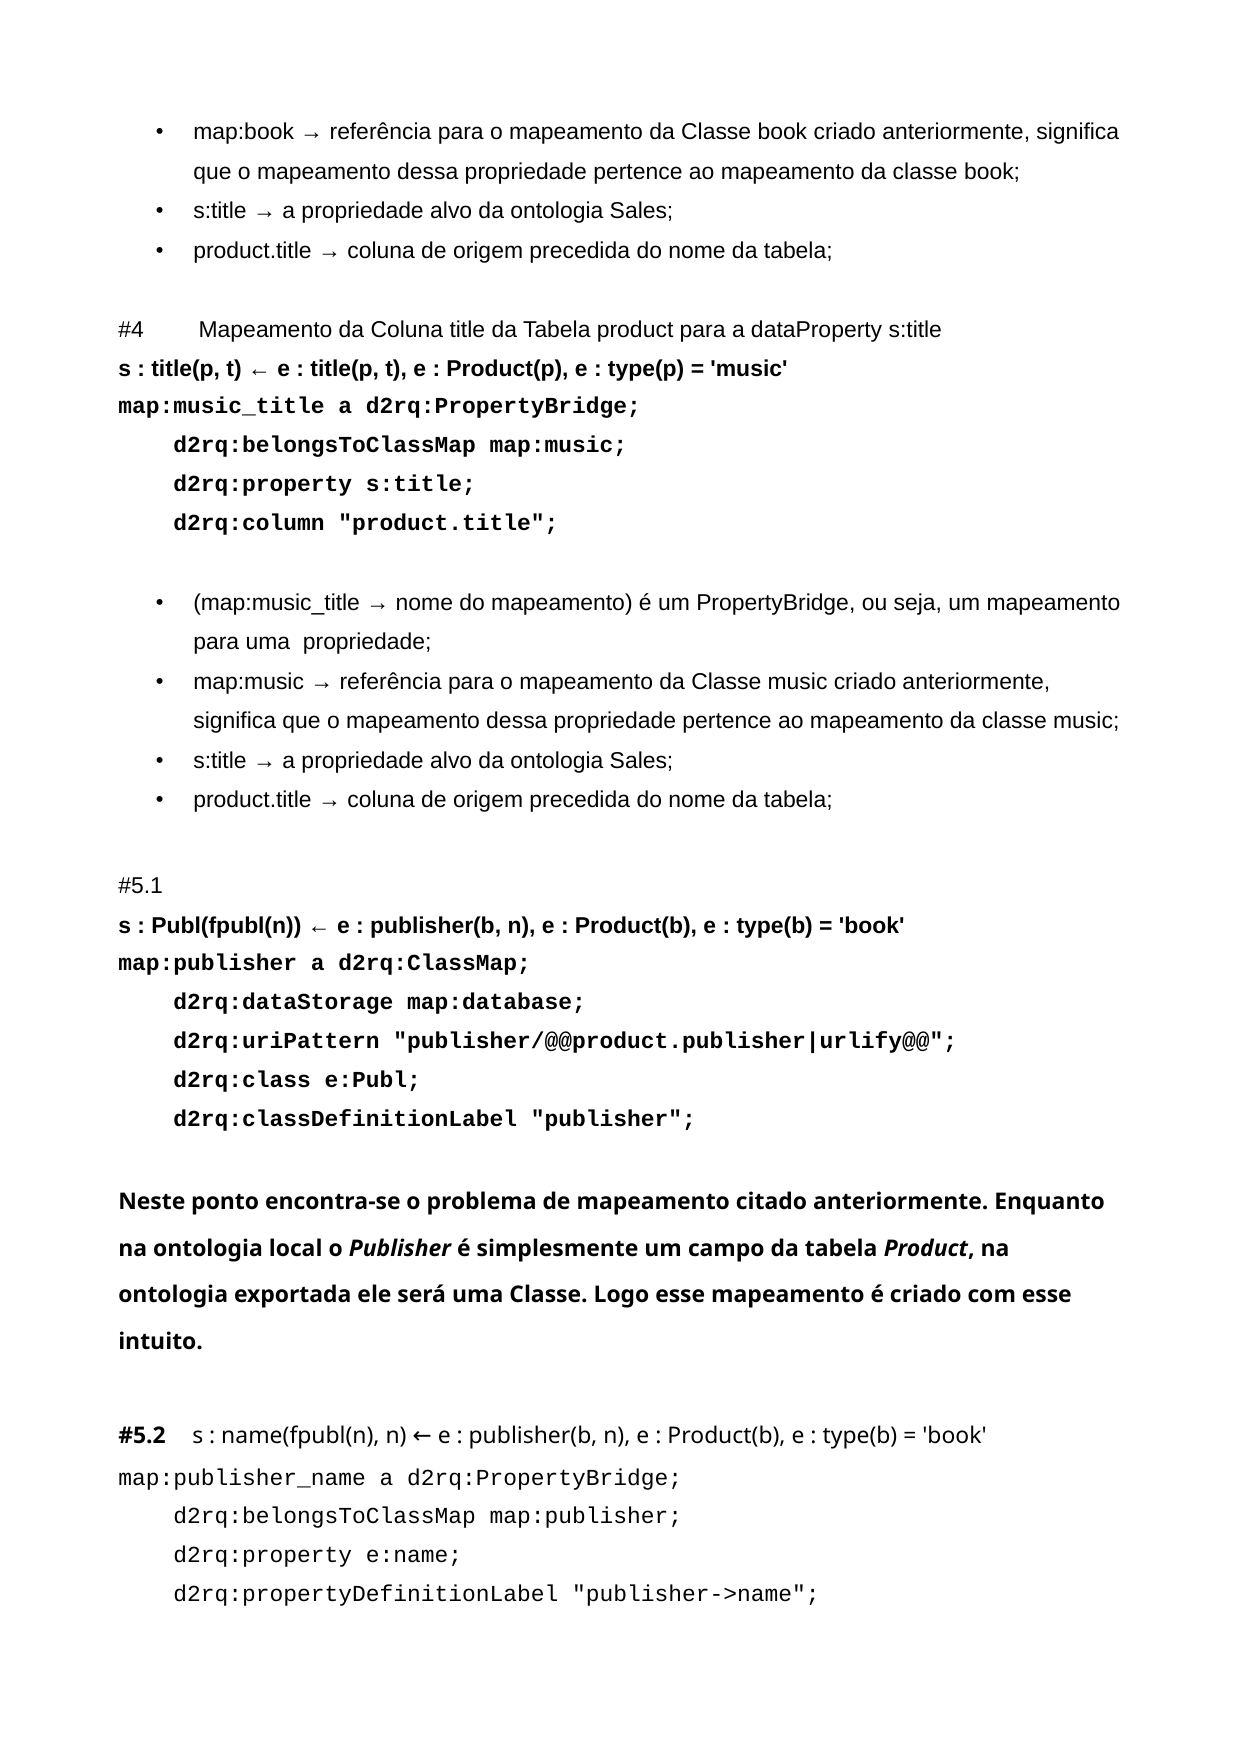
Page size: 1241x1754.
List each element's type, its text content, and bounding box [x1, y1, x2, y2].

text d2rq:belongsToClassMap map:music; [118, 433, 1122, 459]
text map:publisher_name a d2rq:PropertyBridge; [118, 1466, 1122, 1492]
text d2rq:classDefinitionLabel "publisher"; [118, 1107, 1122, 1133]
text map:music_title a d2rq:PropertyBridge; [118, 394, 1122, 420]
text s : Publ(fpubl(n)) ← e : publisher(b, n), e : Product(b), e : type(b) = 'book' [118, 912, 1122, 938]
list map:book → referência para o mapeamento da Classe book criado anteriormente, significa que o mapeamento dessa propriedade pertence ao mapeamento da classe book; [156, 118, 1122, 184]
list (map:music_title → nome do mapeamento) é um PropertyBridge, ou seja, um mapeamento para uma propriedade; [156, 589, 1122, 654]
text d2rq:class e:Publ; [118, 1068, 1122, 1094]
text d2rq:belongsToClassMap map:publisher; [118, 1505, 1122, 1531]
text #4 Mapeamento da Coluna title da Tabela product para a dataProperty s:title [118, 316, 1122, 342]
text #5.1 [118, 872, 1122, 899]
text s : title(p, t) ← e : title(p, t), e : Product(p), e : type(p) = 'music' [118, 355, 1122, 381]
list product.title → coluna de origem precedida do nome da tabela; [156, 237, 1122, 263]
list product.title → coluna de origem precedida do nome da tabela; [156, 786, 1122, 812]
text d2rq:uriPattern "publisher/@@product.publisher|urlify@@"; [118, 1029, 1122, 1055]
text Neste ponto encontra-se o problema de mapeamento citado anteriormente. Enquanto na ontologia local o Publisher é simplesmente um campo da tabela Product, na ontologia exportada ele será uma Classe. Logo esse mapeamento é criado com esse intuito. [118, 1184, 1122, 1356]
text d2rq:property s:title; [118, 472, 1122, 498]
list s:title → a propriedade alvo da ontologia Sales; [156, 747, 1122, 773]
list map:music → referência para o mapeamento da Classe music criado anteriormente, significa que o mapeamento dessa propriedade pertence ao mapeamento da classe music; [156, 668, 1122, 733]
text d2rq:property e:name; [118, 1543, 1122, 1569]
text #5.2 s : name(fpubl(n), n) ← e : publisher(b, n), e : Product(b), e : type(b) = 'book' [118, 1419, 1122, 1450]
text d2rq:dataStorage map:database; [118, 990, 1122, 1016]
list s:title → a propriedade alvo da ontologia Sales; [156, 197, 1122, 223]
text map:publisher a d2rq:ClassMap; [118, 951, 1122, 977]
text d2rq:column "product.title"; [118, 511, 1122, 537]
text d2rq:propertyDefinitionLabel "publisher->name"; [118, 1582, 1122, 1608]
